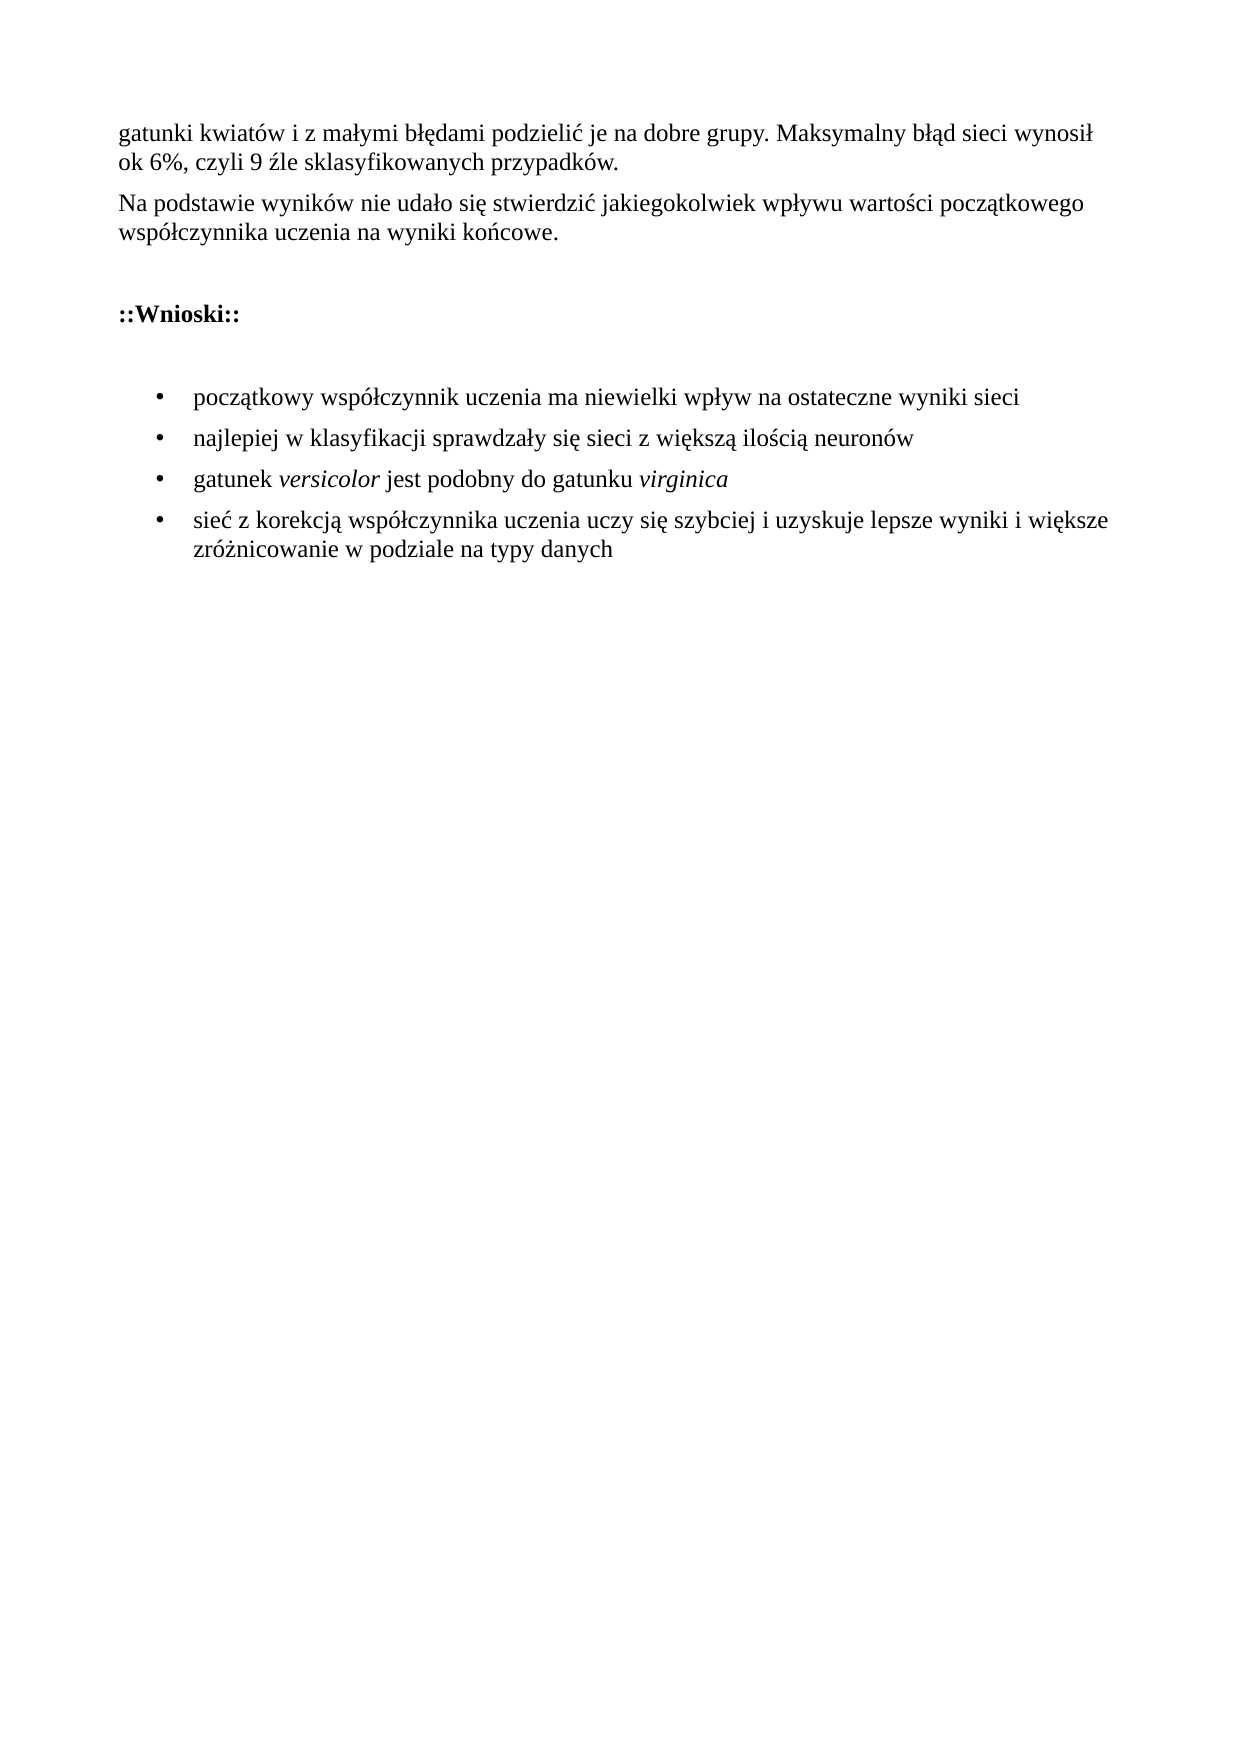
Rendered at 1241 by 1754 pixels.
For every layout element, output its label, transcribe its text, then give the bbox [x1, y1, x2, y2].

text Na podstawie wyników nie udało się stwierdzić jakiegokolwiek wpływu wartości początkowego współczynnika uczenia na wyniki końcowe. [118, 188, 1122, 246]
list gatunek versicolor jest podobny do gatunku virginica [156, 464, 1122, 493]
list sieć z korekcją współczynnika uczenia uczy się szybciej i uzyskuje lepsze wyniki i większe zróżnicowanie w podziale na typy danych [156, 506, 1122, 563]
text ::Wnioski:: [118, 299, 1122, 328]
text gatunki kwiatów i z małymi błędami podzielić je na dobre grupy. Maksymalny błąd sieci wynosił ok 6%, czyli 9 źle sklasyfikowanych przypadków. [118, 118, 1122, 176]
list początkowy współczynnik uczenia ma niewielki wpływ na ostateczne wyniki sieci [156, 382, 1122, 411]
list najlepiej w klasyfikacji sprawdzały się sieci z większą ilością neuronów [156, 423, 1122, 452]
